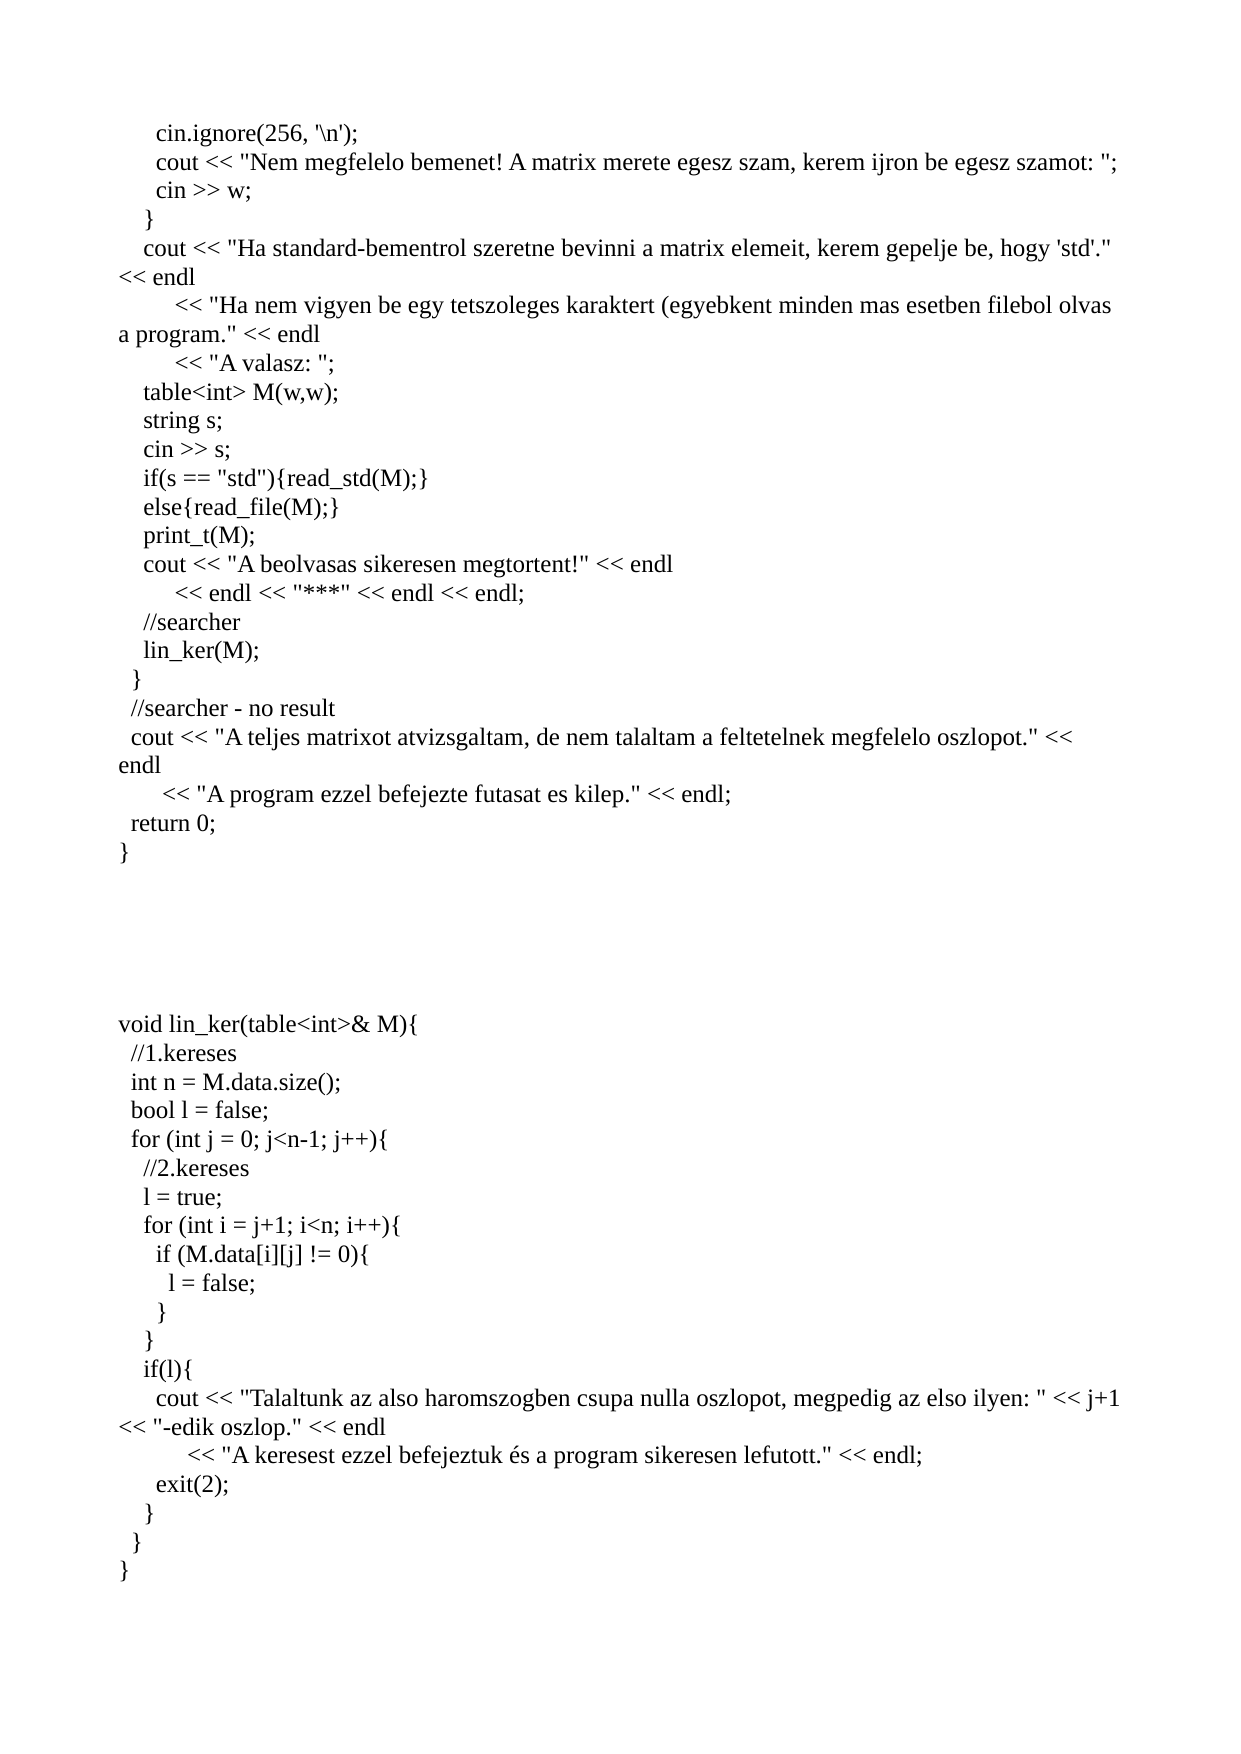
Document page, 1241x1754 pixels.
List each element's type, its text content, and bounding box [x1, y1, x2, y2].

text cout << "A teljes matrixot atvizsgaltam, de nem talaltam a feltetelnek megfelelo oszlopot." << endl [118, 722, 1122, 779]
text } [118, 204, 1122, 233]
text cout << "Nem megfelelo bemenet! A matrix merete egesz szam, kerem ijron be egesz szamot: "; [118, 147, 1122, 176]
text void lin_ker(table<int>& M){ [118, 1009, 1122, 1038]
text for (int j = 0; j<n-1; j++){ [118, 1124, 1122, 1153]
text print_t(M); [118, 521, 1122, 549]
text << "Ha nem vigyen be egy tetszoleges karaktert (egyebkent minden mas esetben filebol olvas a program." << endl [118, 291, 1122, 348]
text } [118, 837, 1122, 866]
text int n = M.data.size(); [118, 1067, 1122, 1096]
text if(l){ [118, 1354, 1122, 1383]
text << "A program ezzel befejezte futasat es kilep." << endl; [118, 779, 1122, 808]
text } [118, 1556, 1122, 1584]
text for (int i = j+1; i<n; i++){ [118, 1211, 1122, 1239]
text if (M.data[i][j] != 0){ [118, 1239, 1122, 1268]
text if(s == "std"){read_std(M);} [118, 463, 1122, 492]
text //searcher [118, 607, 1122, 636]
text } [118, 1297, 1122, 1326]
text << "A keresest ezzel befejeztuk és a program sikeresen lefutott." << endl; [118, 1441, 1122, 1469]
text bool l = false; [118, 1096, 1122, 1124]
text string s; [118, 406, 1122, 434]
text } [118, 1326, 1122, 1354]
text } [118, 1527, 1122, 1556]
text l = true; [118, 1182, 1122, 1211]
text cin.ignore(256, '\n'); [118, 118, 1122, 147]
text return 0; [118, 808, 1122, 837]
text } [118, 664, 1122, 693]
text l = false; [118, 1268, 1122, 1297]
text cout << "Ha standard-bementrol szeretne bevinni a matrix elemeit, kerem gepelje be, hogy 'std'." << endl [118, 233, 1122, 291]
text << endl << "***" << endl << endl; [118, 578, 1122, 607]
text cin >> s; [118, 434, 1122, 463]
text cin >> w; [118, 176, 1122, 204]
text cout << "A beolvasas sikeresen megtortent!" << endl [118, 549, 1122, 578]
text exit(2); [118, 1469, 1122, 1498]
text cout << "Talaltunk az also haromszogben csupa nulla oszlopot, megpedig az elso ilyen: " << j+1 << "-edik oszlop." << endl [118, 1383, 1122, 1441]
text //2.kereses [118, 1153, 1122, 1182]
text table<int> M(w,w); [118, 377, 1122, 406]
text //1.kereses [118, 1038, 1122, 1067]
text } [118, 1498, 1122, 1527]
text //searcher - no result [118, 693, 1122, 722]
text else{read_file(M);} [118, 492, 1122, 521]
text << "A valasz: "; [118, 348, 1122, 377]
text lin_ker(M); [118, 636, 1122, 664]
